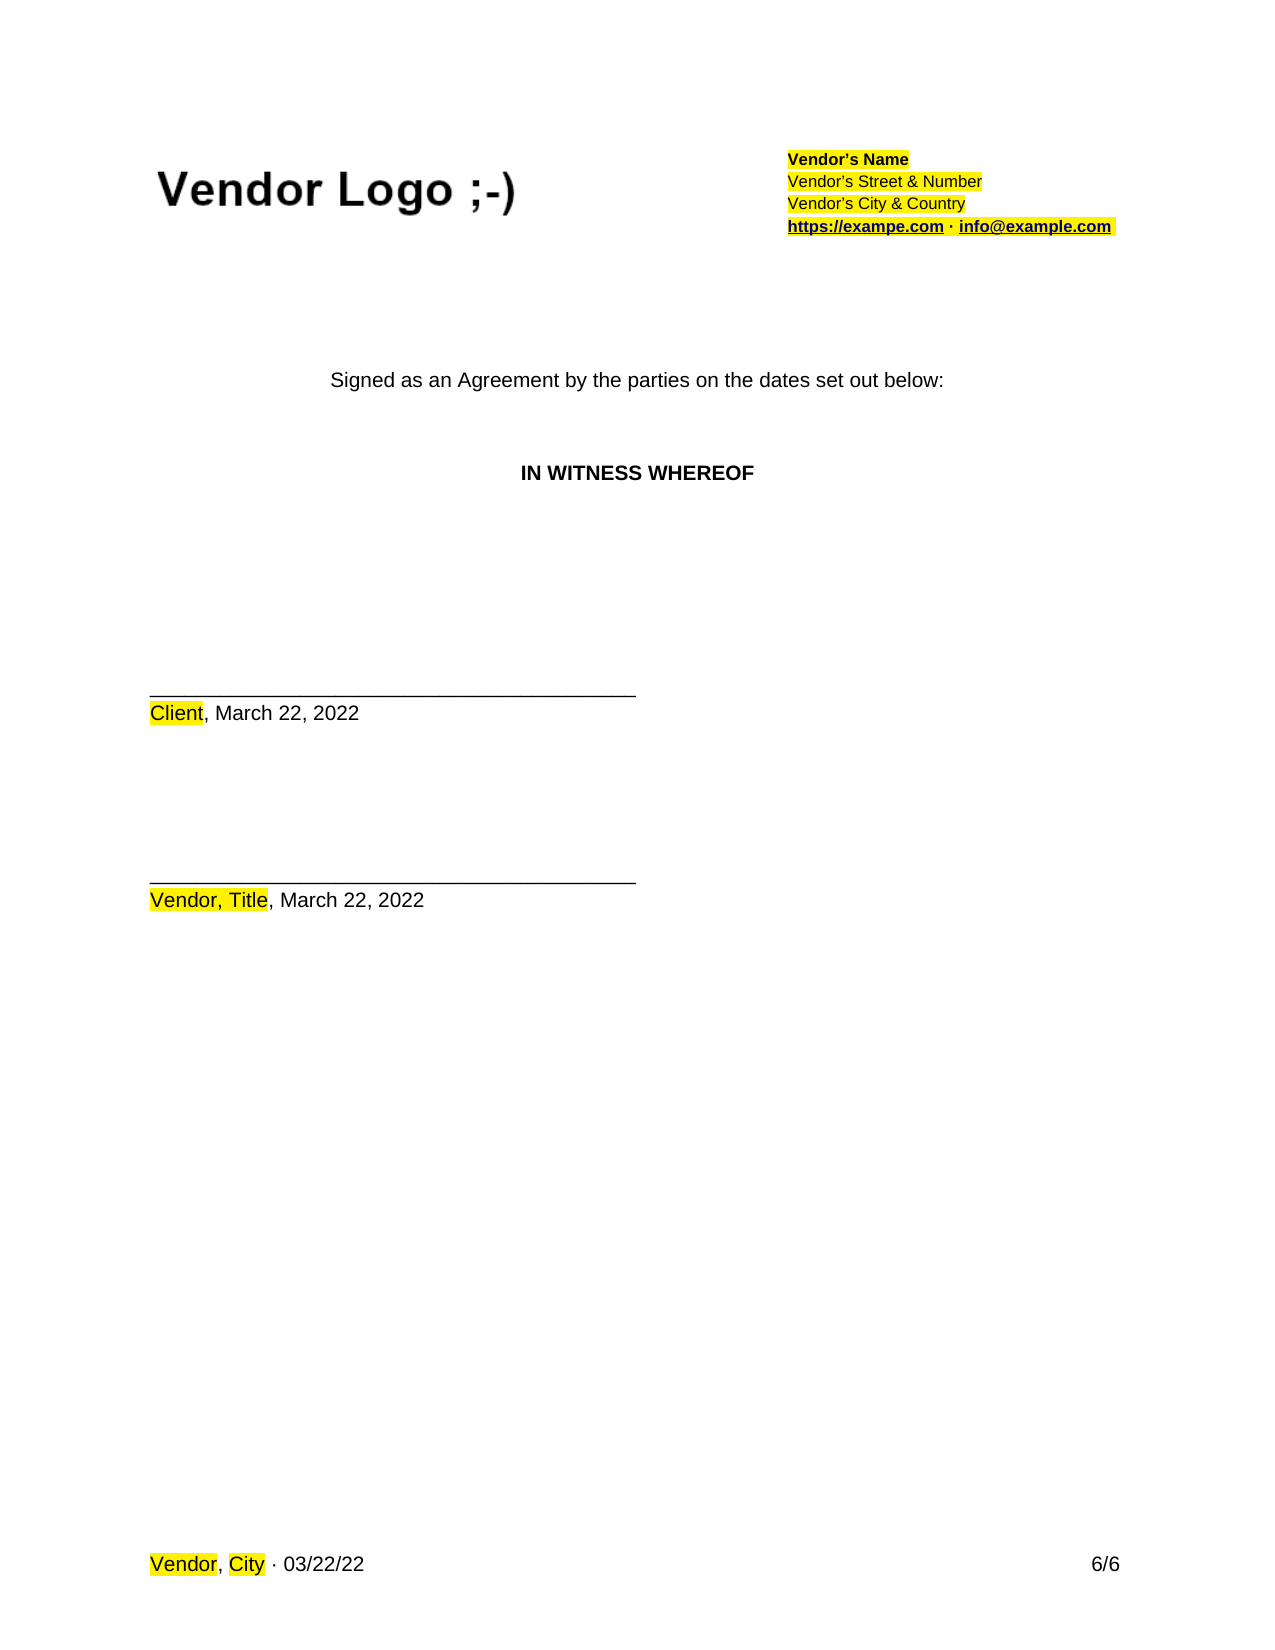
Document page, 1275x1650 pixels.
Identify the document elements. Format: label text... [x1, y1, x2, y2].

text Signed as an Agreement by the parties on the dates set out below: [150, 369, 1125, 392]
text Client, March 22, 2022 [150, 701, 1125, 725]
text IN WITNESS WHEREOF [150, 461, 1125, 485]
text __________________________________________ [150, 675, 1125, 698]
text Vendor, Title, March 22, 2022 [150, 888, 1125, 911]
text __________________________________________ [150, 861, 1125, 885]
picture [157, 156, 519, 229]
